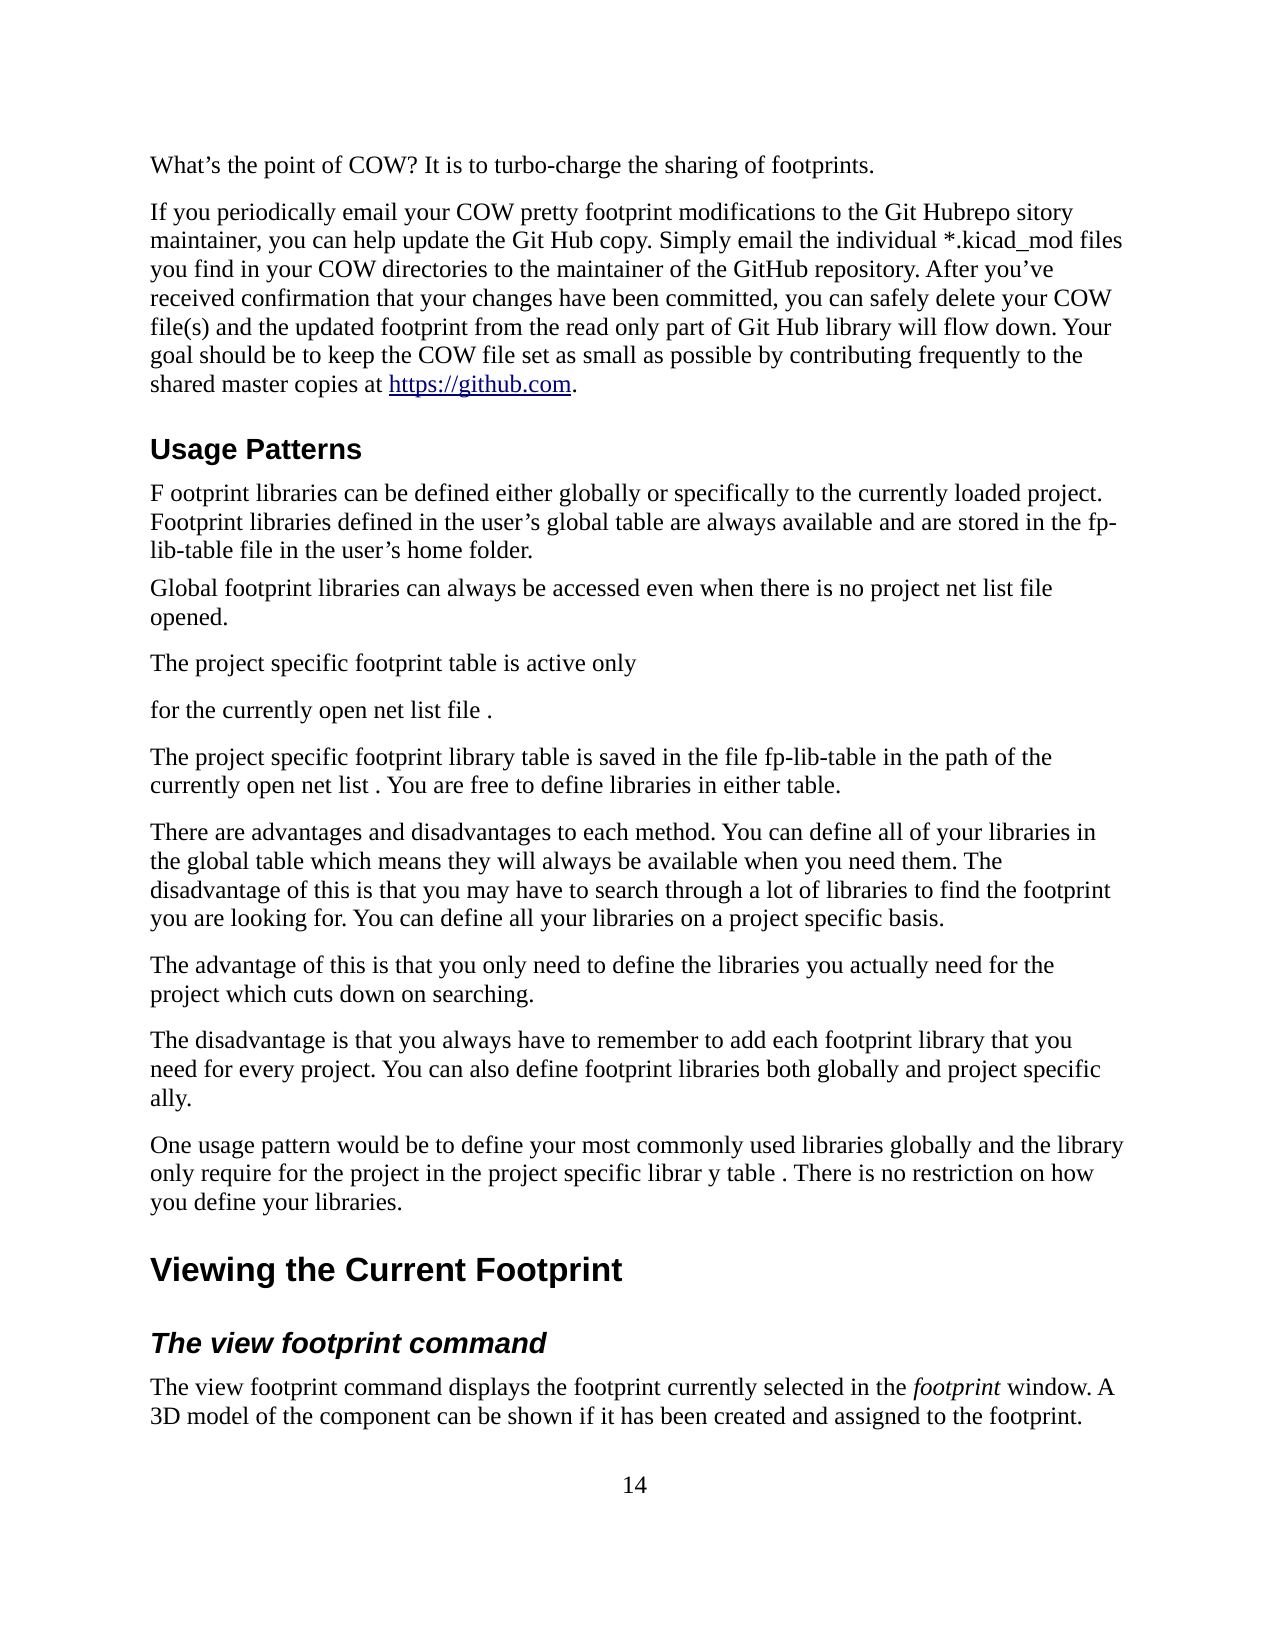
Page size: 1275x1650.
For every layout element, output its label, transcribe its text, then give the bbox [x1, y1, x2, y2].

text Global footprint libraries can always be accessed even when there is no project net list file opened. [150, 573, 1125, 631]
text F ootprint libraries can be defined either globally or specifically to the currently loaded project. Footprint libraries defined in the user’s global table are always available and are stored in the fp-lib-table file in the user’s home folder. [150, 478, 1125, 564]
subtitle The view footprint command [150, 1326, 1125, 1360]
text for the currently open net list file . [150, 695, 1125, 724]
text What’s the point of COW? It is to turbo-charge the sharing of footprints. [150, 150, 1125, 179]
text The project specific footprint table is active only [150, 648, 1125, 677]
text The disadvantage is that you always have to remember to add each footprint library that you need for every project. You can also define footprint libraries both globally and project specific ally. [150, 1026, 1125, 1112]
text If you periodically email your COW pretty footprint modifications to the Git Hubrepo sitory maintainer, you can help update the Git Hub copy. Simply email the individual *.kicad_mod files you find in your COW directories to the maintainer of the GitHub repository. After you’ve received confirmation that your changes have been committed, you can safely delete your COW file(s) and the updated footprint from the read only part of Git Hub library will flow down. Your goal should be to keep the COW file set as small as possible by contributing frequently to the shared master copies at https://github.com. [150, 197, 1125, 398]
text The advantage of this is that you only need to define the libraries you actually need for the project which cuts down on searching. [150, 950, 1125, 1008]
text The view footprint command displays the footprint currently selected in the footprint window. A 3D model of the component can be shown if it has been created and assigned to the footprint. [150, 1372, 1125, 1430]
subtitle Usage Patterns [150, 432, 1125, 465]
text The project specific footprint library table is saved in the file fp-lib-table in the path of the currently open net list . You are free to define libraries in either table. [150, 742, 1125, 799]
text One usage pattern would be to define your most commonly used libraries globally and the library only require for the project in the project specific librar y table . There is no restriction on how you define your libraries. [150, 1130, 1125, 1216]
text There are advantages and disadvantages to each method. You can define all of your libraries in the global table which means they will always be available when you need them. The disadvantage of this is that you may have to search through a lot of libraries to find the footprint you are looking for. You can define all your libraries on a project specific basis. [150, 817, 1125, 932]
subtitle Viewing the Current Footprint [150, 1250, 1125, 1289]
